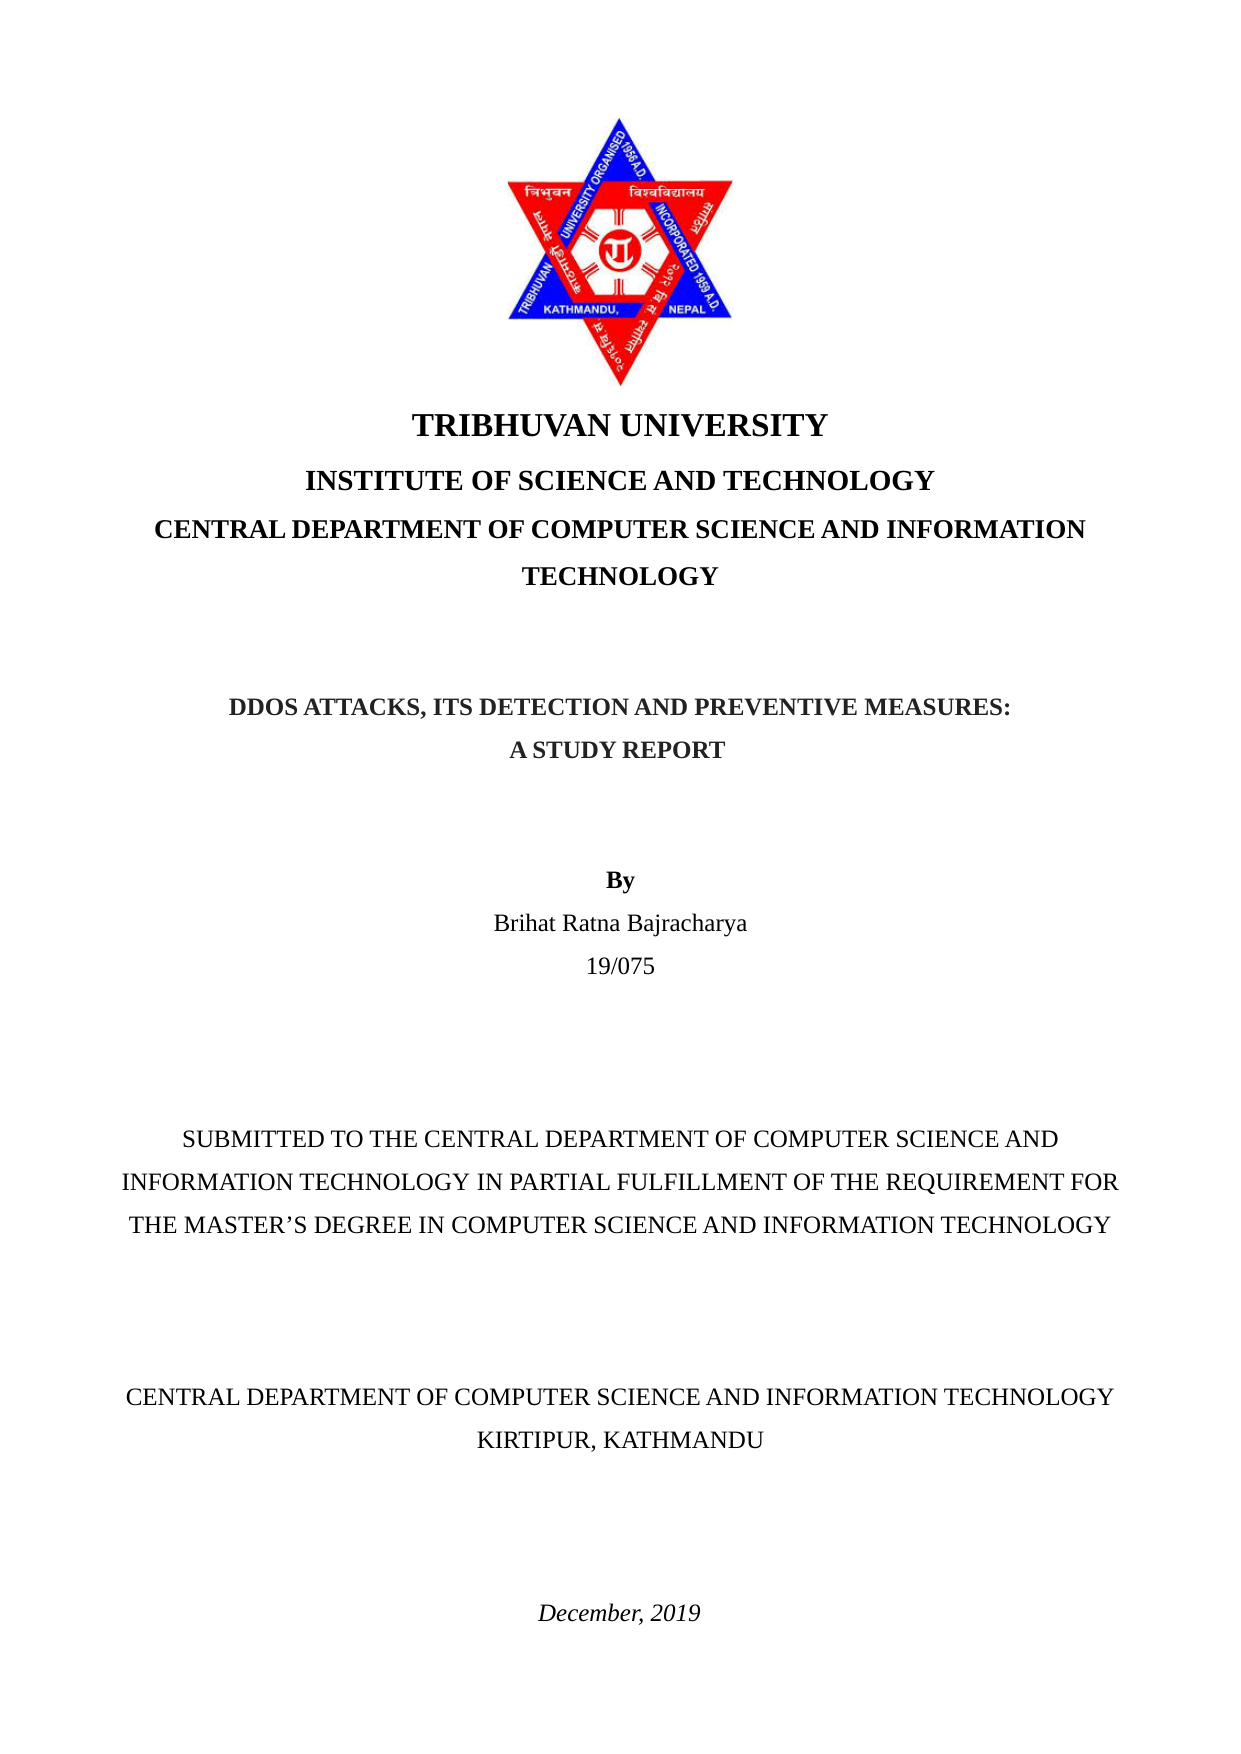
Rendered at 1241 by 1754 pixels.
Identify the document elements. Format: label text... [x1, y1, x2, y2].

text TRIBHUVAN UNIVERSITY [118, 118, 1122, 443]
text INSTITUTE OF SCIENCE AND TECHNOLOGY [118, 463, 1122, 496]
text December, 2019 [118, 1598, 1122, 1627]
text Central Department of Computer Science and Information Technology [118, 513, 1122, 591]
text 19/075 [118, 951, 1122, 980]
text Brihat Ratna Bajracharya [118, 908, 1122, 937]
text SUBMITTED TO THE CENTRAL DEPARTMENT OF COMPUTER SCIENCE AND INFORMATION TECHNOLOGY IN PARTIAL FULFILLMENT OF THE REQUIREMENT FOR THE MASTER’S DEGREE IN COMPUTER SCIENCE AND INFORMATION TECHNOLOGY [118, 1124, 1122, 1239]
text DDoS attacks, its detection and preventive measures: [118, 692, 1122, 721]
text Central Department of Computer Science and Information Technology [118, 1382, 1122, 1411]
text A study report [118, 736, 1122, 764]
text Kirtipur, Kathmandu [118, 1426, 1122, 1454]
text By [118, 865, 1122, 894]
picture [507, 118, 733, 386]
